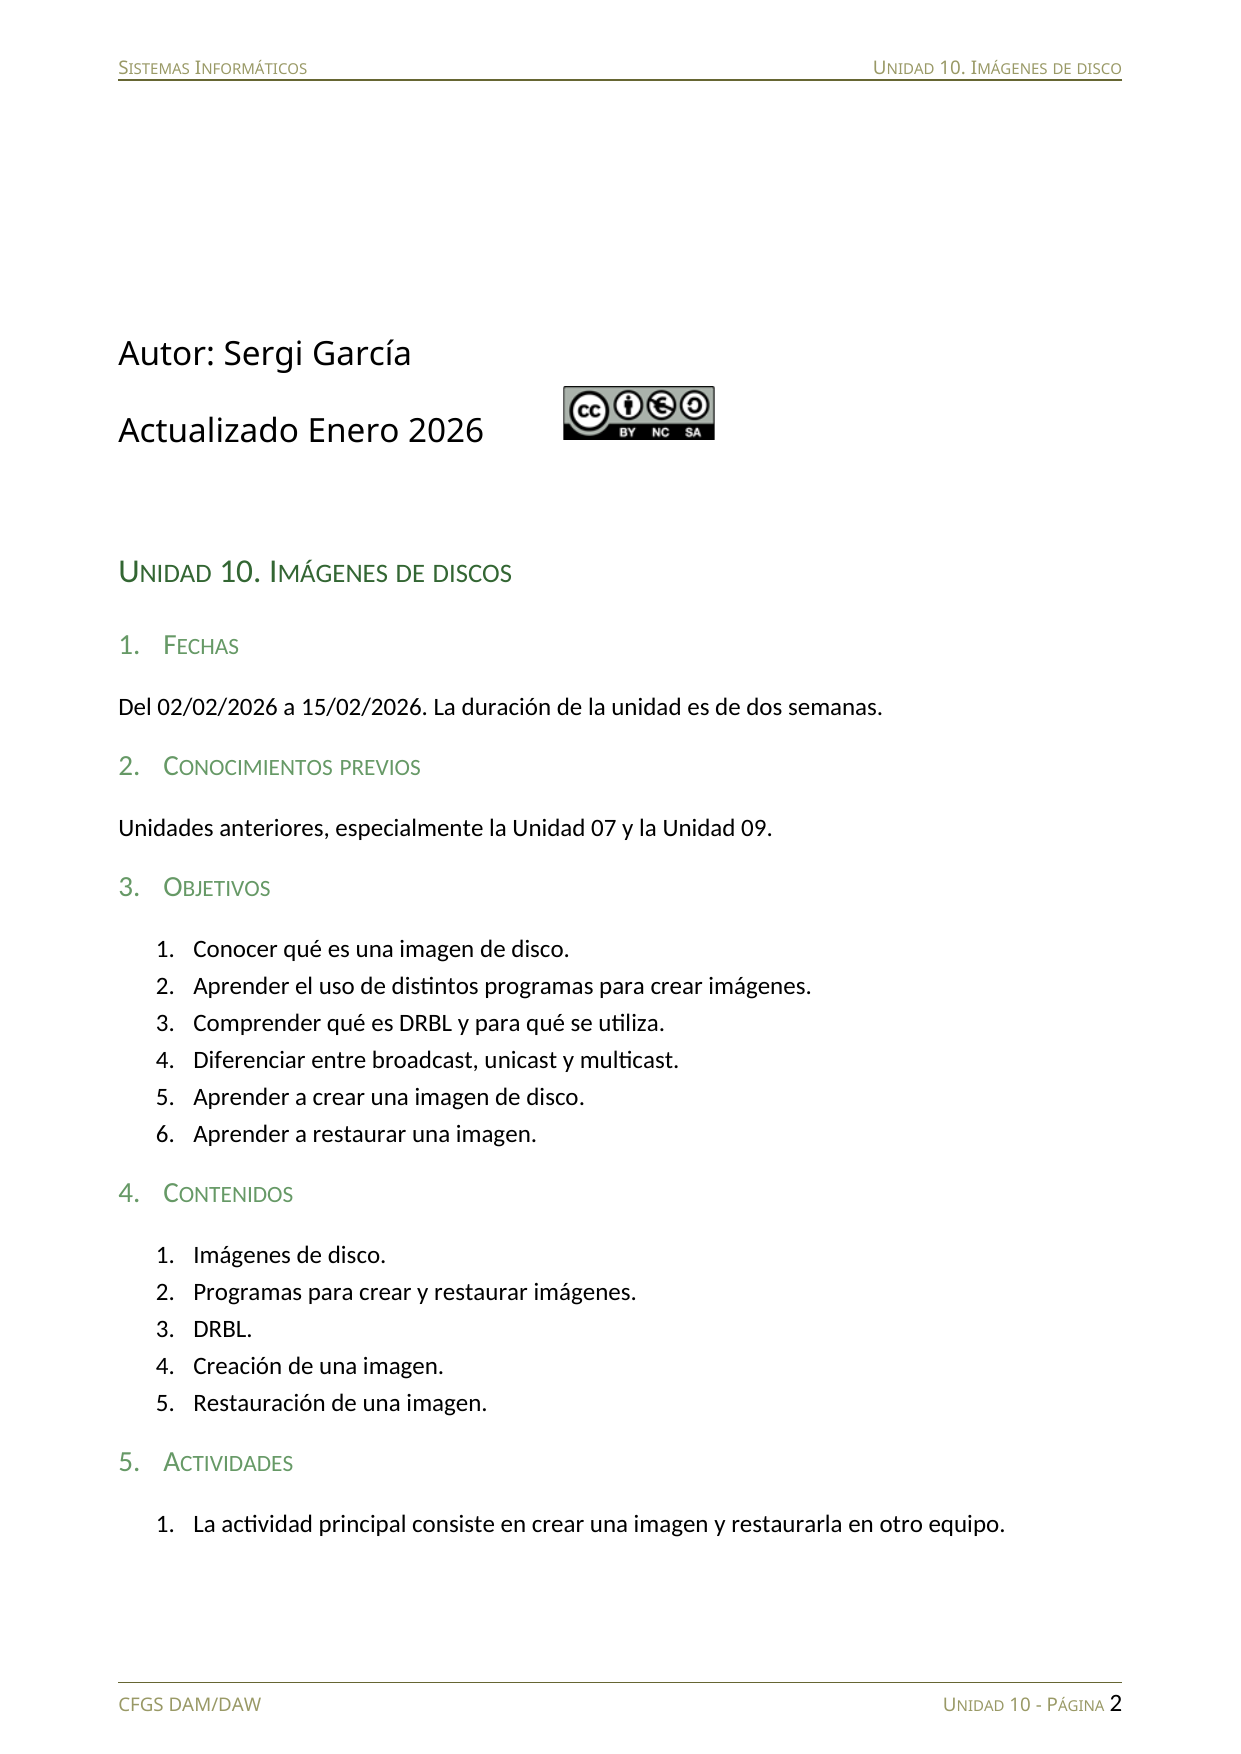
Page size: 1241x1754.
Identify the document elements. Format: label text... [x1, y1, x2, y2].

list Aprender a crear una imagen de disco. [156, 1081, 1122, 1112]
list Imágenes de disco. [156, 1239, 1122, 1270]
text Actualizado Enero 2026 [118, 407, 1122, 453]
list Aprender el uso de distintos programas para crear imágenes. [156, 971, 1122, 1001]
text Autor: Sergi García [118, 329, 1122, 375]
list La actividad principal consiste en crear una imagen y restaurarla en otro equipo. [156, 1508, 1122, 1539]
subtitle Actividades [118, 1443, 1122, 1478]
text Del 02/02/2026 a 15/02/2026. La duración de la unidad es de dos semanas. [118, 691, 1122, 722]
list Aprender a restaurar una imagen. [156, 1118, 1122, 1149]
subtitle Objetivos [118, 868, 1122, 903]
subtitle Contenidos [118, 1174, 1122, 1209]
list Programas para crear y restaurar imágenes. [156, 1276, 1122, 1307]
subtitle Fechas [118, 626, 1122, 661]
list Comprender qué es DRBL y para qué se utiliza. [156, 1007, 1122, 1038]
subtitle Conocimientos previos [118, 747, 1122, 782]
picture [563, 386, 715, 440]
list Restauración de una imagen. [156, 1387, 1122, 1418]
list Diferenciar entre broadcast, unicast y multicast. [156, 1044, 1122, 1075]
list Creación de una imagen. [156, 1350, 1122, 1381]
list DRBL. [156, 1313, 1122, 1344]
text Unidades anteriores, especialmente la Unidad 07 y la Unidad 09. [118, 812, 1122, 843]
list Conocer qué es una imagen de disco. [156, 933, 1122, 964]
text Unidad 10. Imágenes de discos [118, 550, 1122, 591]
